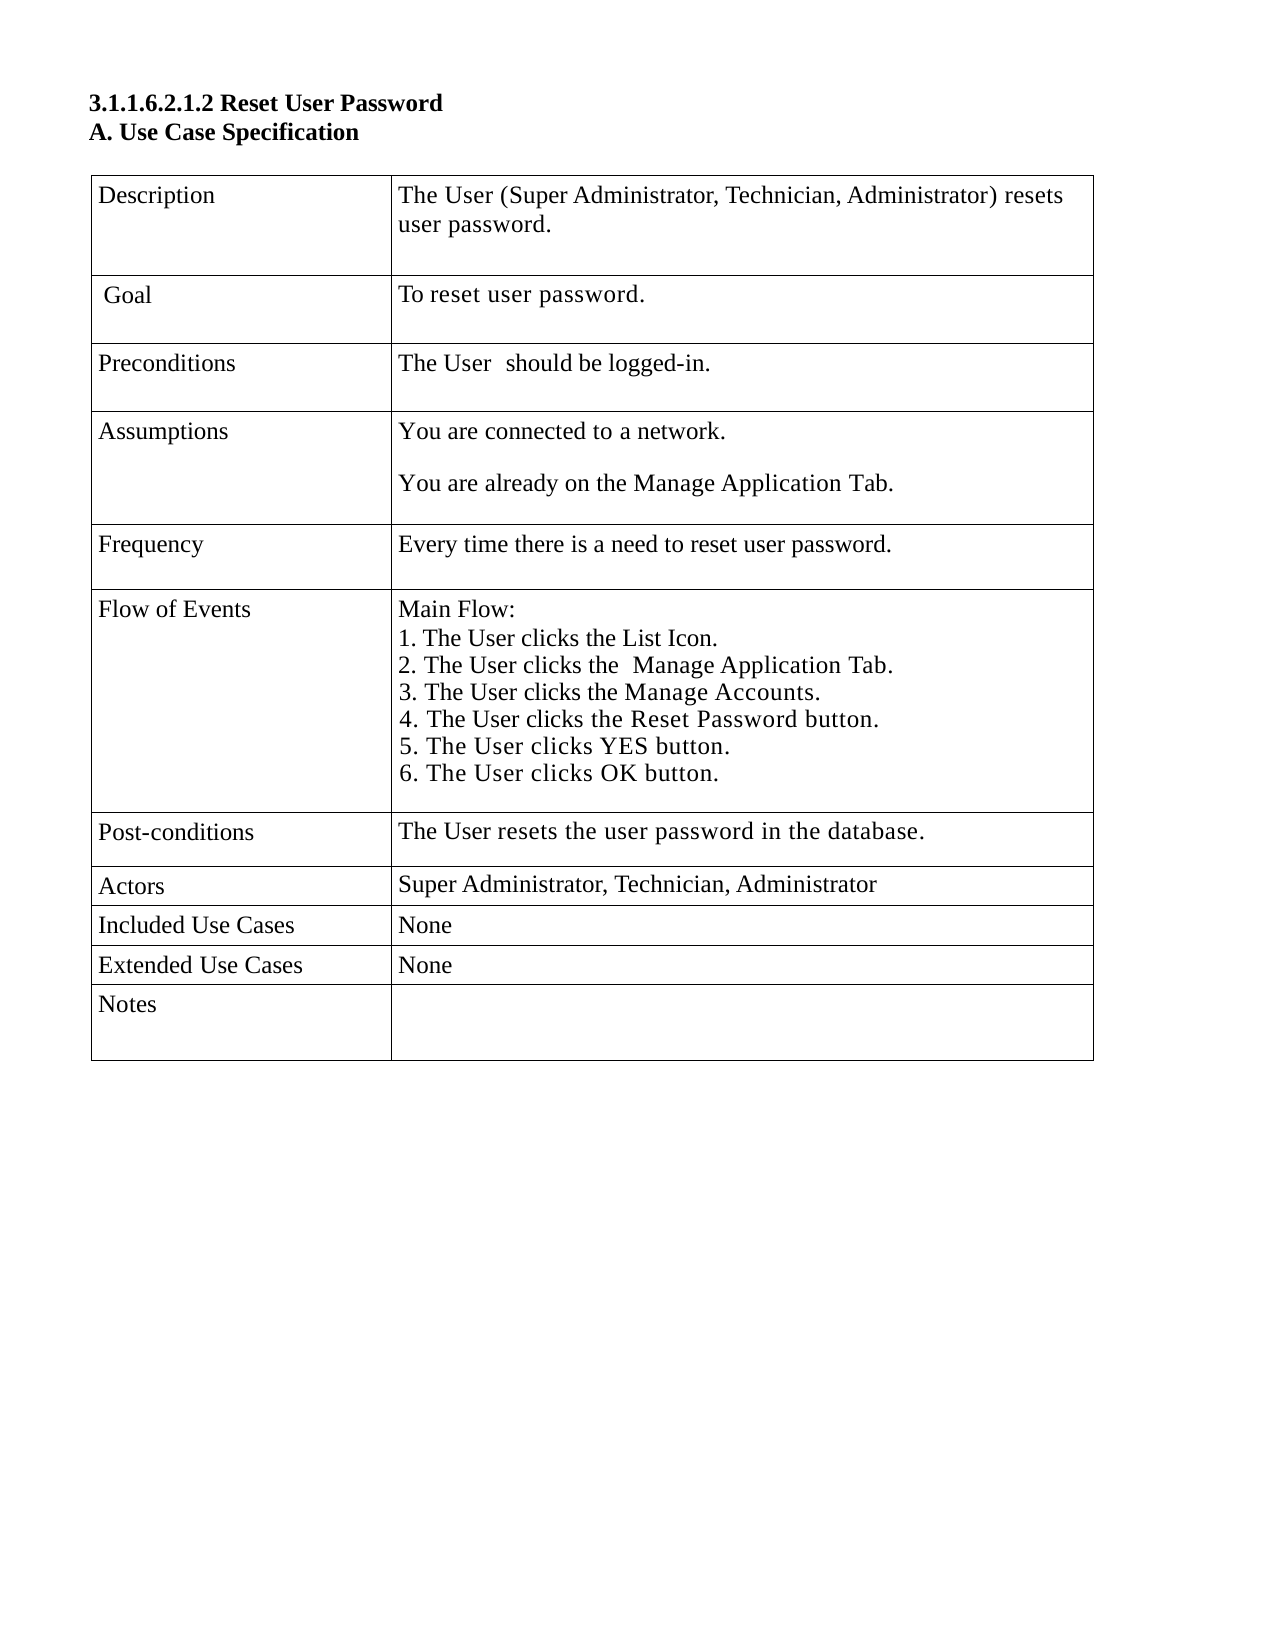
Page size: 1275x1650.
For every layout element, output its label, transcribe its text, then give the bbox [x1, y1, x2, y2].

table_header Description [92, 176, 391, 275]
table_cell Included Use Cases [92, 906, 391, 945]
table_cell Preconditions [92, 344, 391, 411]
table_cell Frequency [92, 525, 391, 589]
table_cell [392, 985, 1093, 1060]
table_cell The User resets the user password in the database. [392, 813, 1093, 866]
table_cell Assumptions [92, 412, 391, 524]
table_cell Every time there is a need to reset user password. [392, 525, 1093, 589]
table_header The User (Super Administrator, Technician, Administrator) resets user password. [392, 176, 1093, 275]
table_cell None [392, 906, 1093, 945]
text 3.1.1.6.2.1.2 Reset User Password [88, 88, 1186, 117]
table_cell Main Flow: 1. The User clicks the List Icon. 2. The User clicks the Manage Application Tab. 3. The User clicks the Manage Accounts. 4. The User clicks the Reset Password button. 5. The User clicks YES button. 6. The User clicks OK button. [392, 590, 1093, 812]
table_cell Notes [92, 985, 391, 1060]
table_cell Goal Goal [92, 276, 391, 343]
table_cell Super Administrator, Technician, Administrator [392, 867, 1093, 905]
text A. Use Case Specification [88, 117, 1186, 146]
table_cell Actors [92, 867, 391, 905]
table_cell Flow of Events [92, 590, 391, 812]
table_cell The User should be logged-in. [392, 344, 1093, 411]
table_cell Extended Use Cases [92, 946, 391, 984]
table_cell You are connected to a network. You are already on the Manage Application Tab. [392, 412, 1093, 524]
table_cell None [392, 946, 1093, 984]
table_cell Post-conditions [92, 813, 391, 866]
table_cell To reset user password. [392, 276, 1093, 343]
